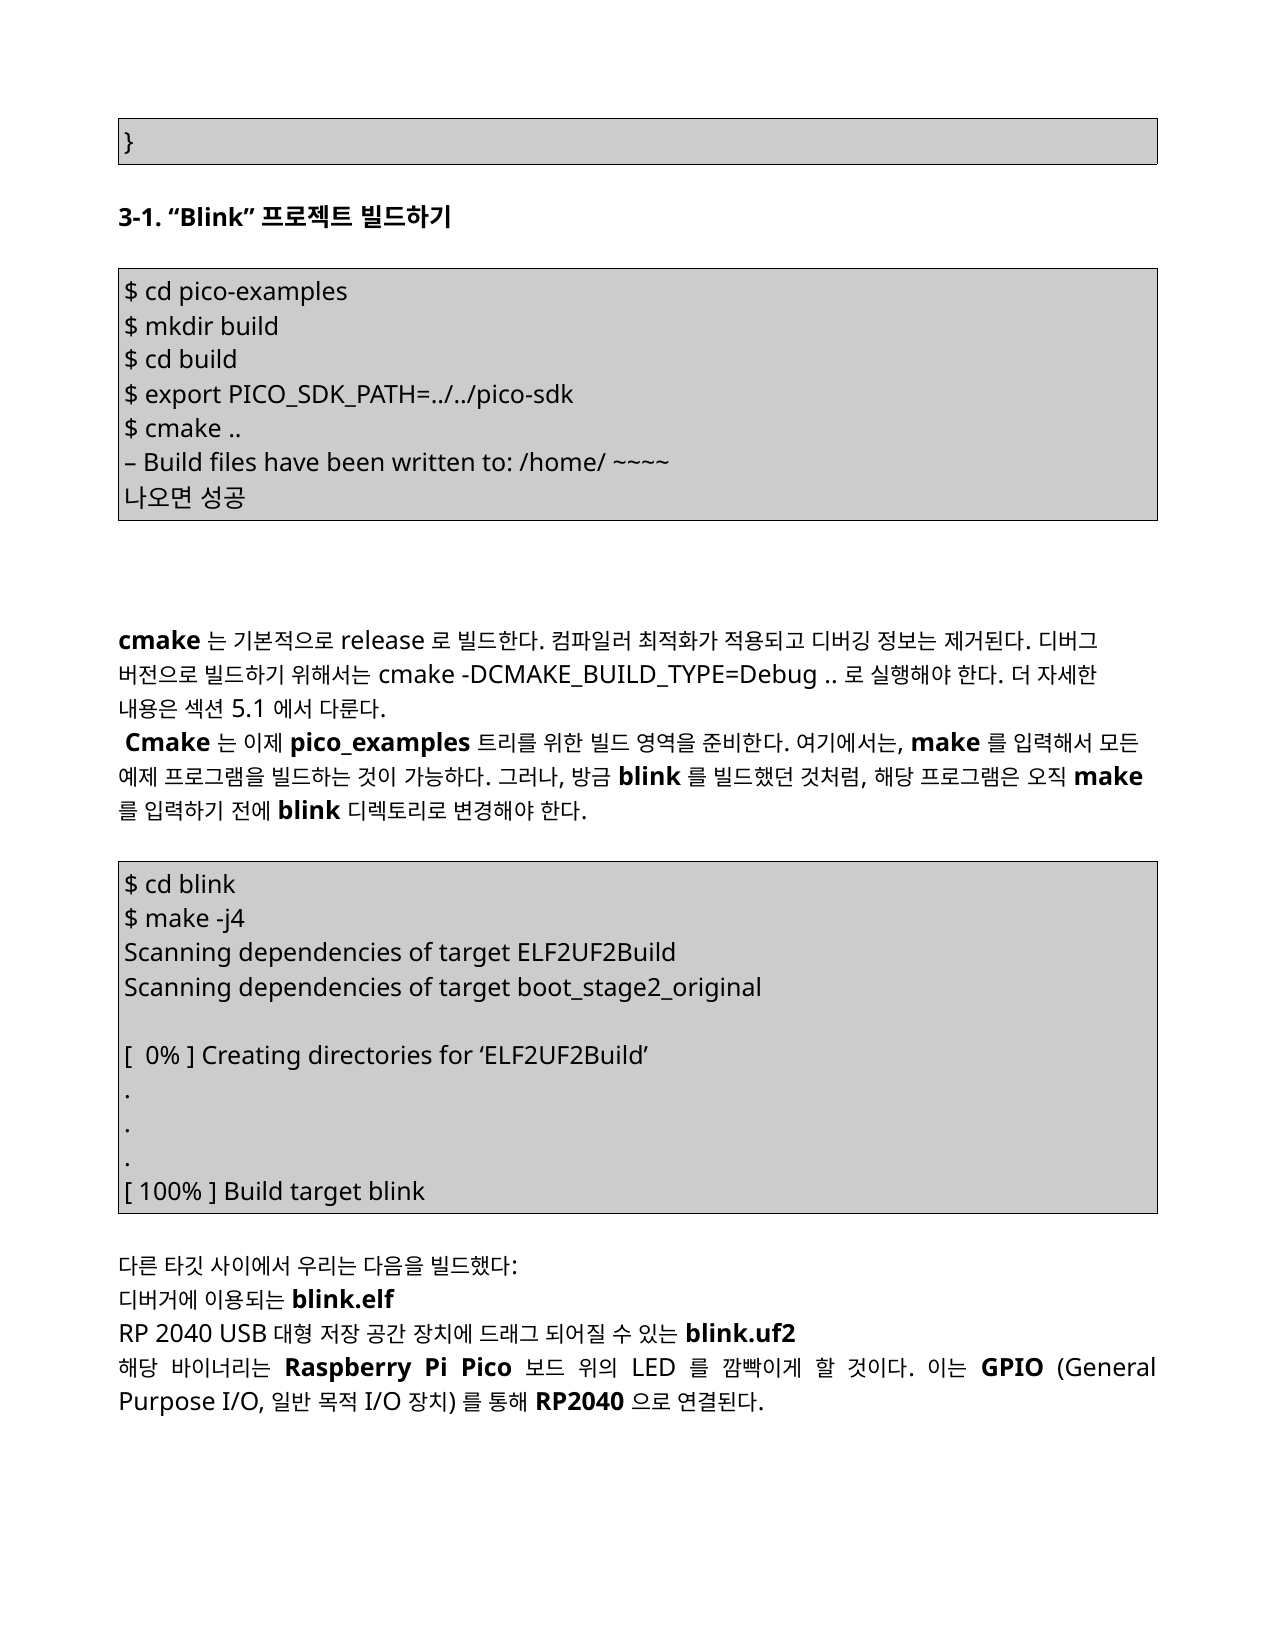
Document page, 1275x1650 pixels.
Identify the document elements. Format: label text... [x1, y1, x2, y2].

text 다른 타깃 사이에서 우리는 다음을 빌드했다: [118, 1247, 1157, 1282]
text 디버거에 이용되는 blink.elf [118, 1282, 1157, 1316]
table_header $ cd pico-examples $ mkdir build $ cd build $ export PICO_SDK_PATH=../../pico-sdk $ cmake .. – Build files have been written to: /home/ ~~~~ 나오면 성공 [119, 269, 1157, 520]
text 해당 바이너리는 Raspberry Pi Pico 보드 위의 LED 를 깜빡이게 할 것이다. 이는 GPIO (General Purpose I/O, 일반 목적 I/O 장치) 를 통해 RP2040 으로 연결된다. [118, 1350, 1157, 1418]
text Cmake 는 이제 pico_examples 트리를 위한 빌드 영역을 준비한다. 여기에서는, make 를 입력해서 모든 예제 프로그램을 빌드하는 것이 가능하다. 그러나, 방금 blink 를 빌드했던 것처럼, 해당 프로그램은 오직 make 를 입력하기 전에 blink 디렉토리로 변경해야 한다. [118, 725, 1157, 827]
text cmake 는 기본적으로 release 로 빌드한다. 컴파일러 최적화가 적용되고 디버깅 정보는 제거된다. 디버그 버전으로 빌드하기 위해서는 cmake -DCMAKE_BUILD_TYPE=Debug .. 로 실행해야 한다. 더 자세한 내용은 섹션 5.1 에서 다룬다. [118, 623, 1157, 725]
text RP 2040 USB 대형 저장 공간 장치에 드래그 되어질 수 있는 blink.uf2 [118, 1316, 1157, 1350]
table_header $ cd blink $ make -j4 Scanning dependencies of target ELF2UF2Build Scanning dependencies of target boot_stage2_original [ 0% ] Creating directories for ‘ELF2UF2Build’ . . . [ 100% ] Build target blink [119, 862, 1157, 1213]
table_header } [119, 119, 1157, 164]
text 3-1. “Blink” 프로젝트 빌드하기 [118, 198, 1157, 234]
